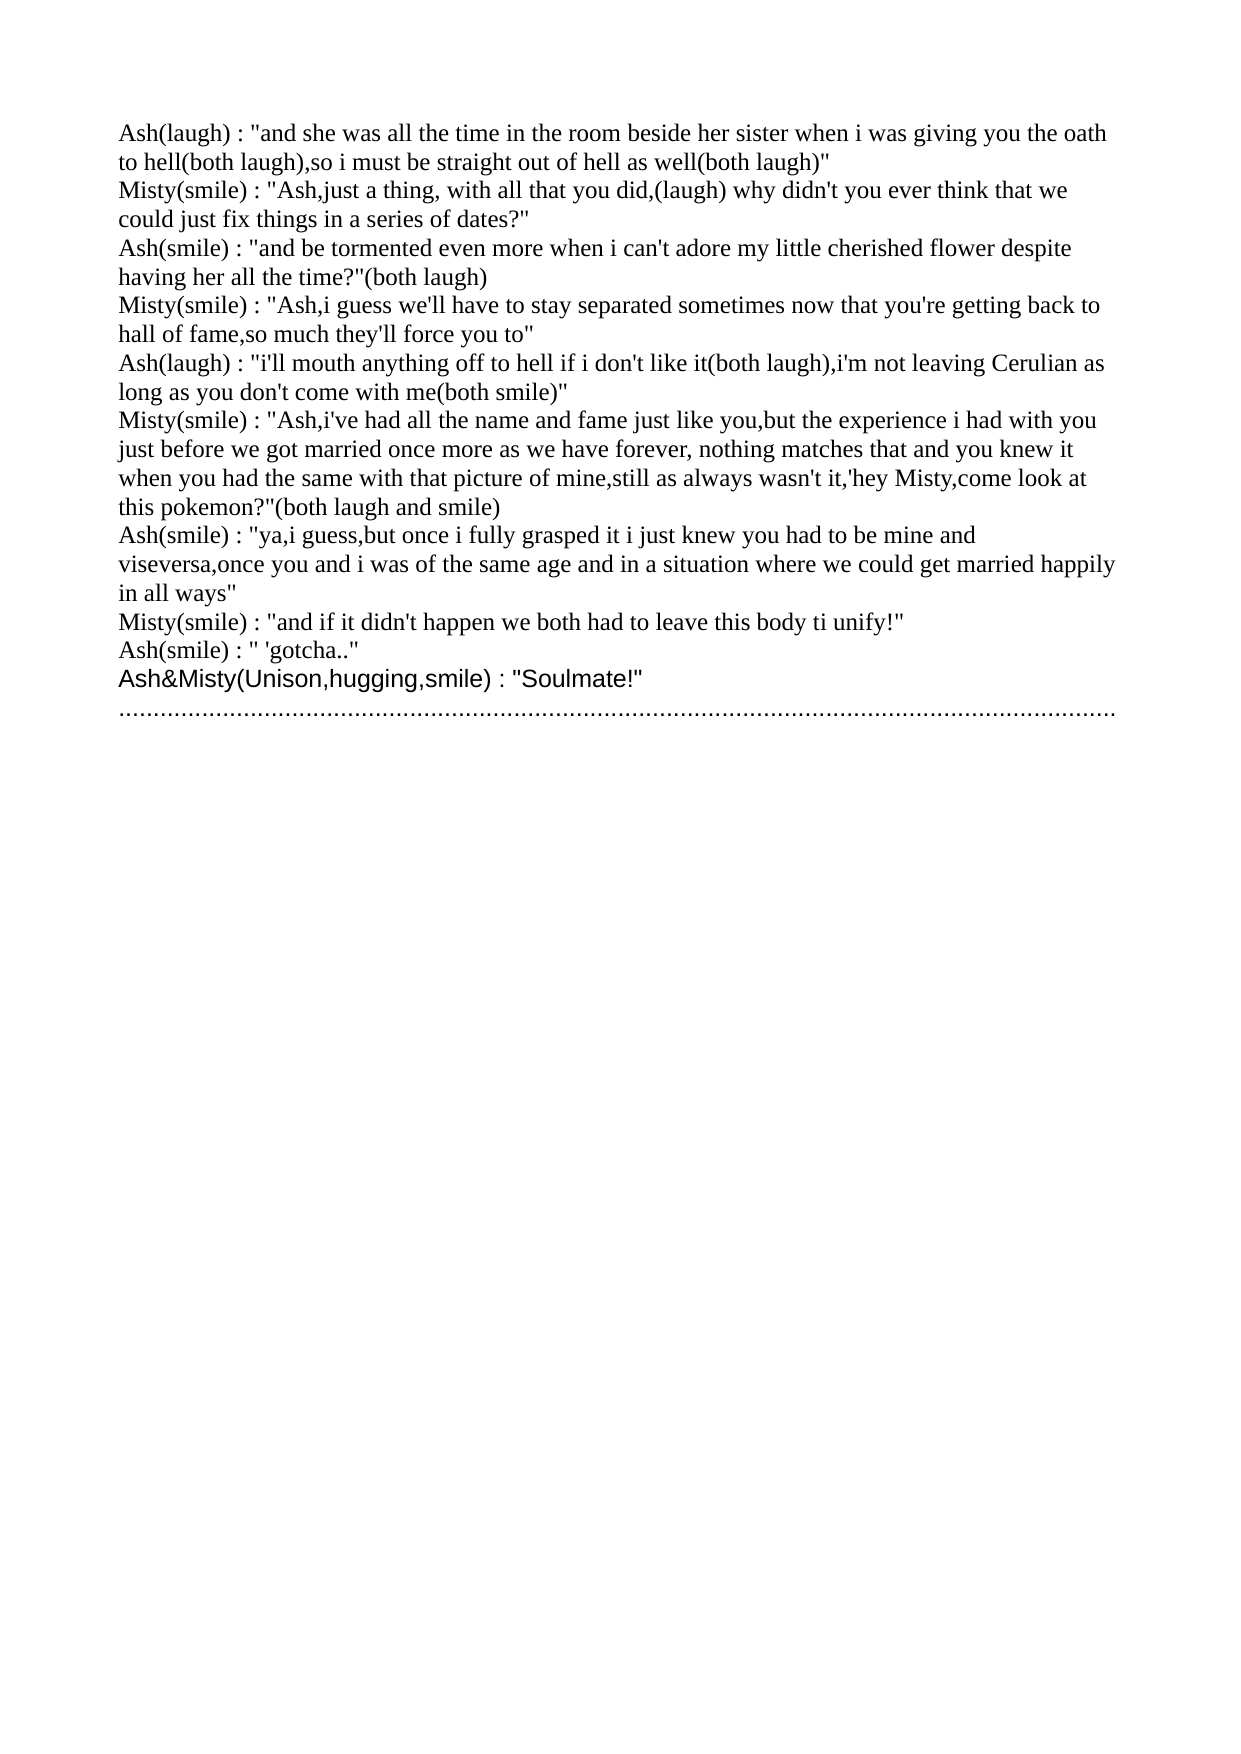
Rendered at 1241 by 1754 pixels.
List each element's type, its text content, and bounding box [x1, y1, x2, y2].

text Misty(smile) : "and if it didn't happen we both had to leave this body ti unify!" [118, 607, 1122, 636]
text Misty(smile) : "Ash,just a thing, with all that you did,(laugh) why didn't you ever think that we could just fix things in a series of dates?" [118, 176, 1122, 233]
text Ash(laugh) : "and she was all the time in the room beside her sister when i was giving you the oath to hell(both laugh),so i must be straight out of hell as well(both laugh)" [118, 118, 1122, 176]
text Misty(smile) : "Ash,i've had all the name and fame just like you,but the experience i had with you just before we got married once more as we have forever, nothing matches that and you knew it when you had the same with that picture of mine,still as always wasn't it,'hey Misty,come look at this pokemon?"(both laugh and smile) [118, 406, 1122, 521]
text ................................................................................................................................................ [118, 693, 1122, 722]
text Ash&Misty(Unison,hugging,smile) : "Soulmate!" [118, 664, 1122, 693]
text Ash(smile) : " 'gotcha.." [118, 636, 1122, 664]
text Ash(smile) : "and be tormented even more when i can't adore my little cherished flower despite having her all the time?"(both laugh) [118, 233, 1122, 291]
text Ash(laugh) : "i'll mouth anything off to hell if i don't like it(both laugh),i'm not leaving Cerulian as long as you don't come with me(both smile)" [118, 348, 1122, 406]
text Misty(smile) : "Ash,i guess we'll have to stay separated sometimes now that you're getting back to hall of fame,so much they'll force you to" [118, 291, 1122, 348]
text Ash(smile) : "ya,i guess,but once i fully grasped it i just knew you had to be mine and viseversa,once you and i was of the same age and in a situation where we could get married happily in all ways" [118, 521, 1122, 607]
